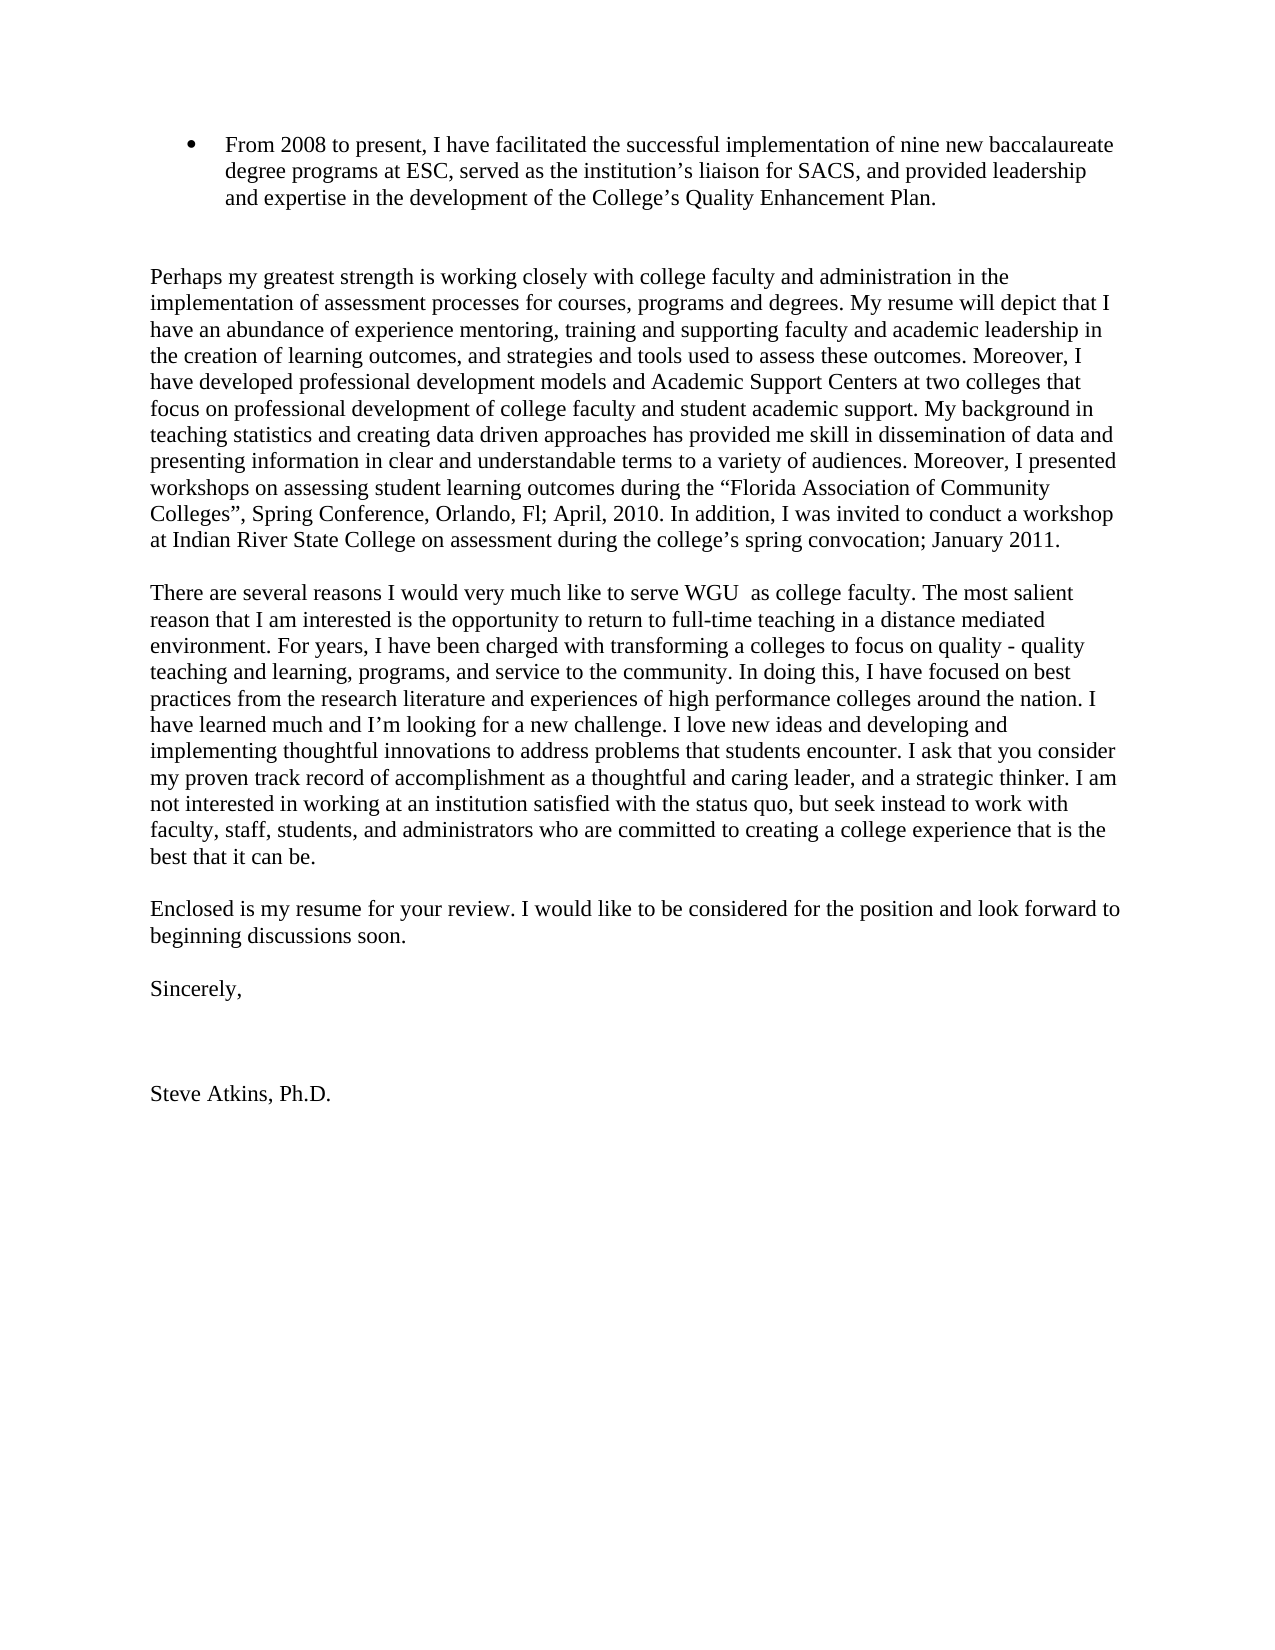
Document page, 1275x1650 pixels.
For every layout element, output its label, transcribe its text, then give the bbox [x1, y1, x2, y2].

list From 2008 to present, I have facilitated the successful implementation of nine new baccalaureate degree programs at ESC, served as the institution’s liaison for SACS, and provided leadership and expertise in the development of the College’s Quality Enhancement Plan. [187, 131, 1125, 210]
text Steve Atkins, Ph.D. [150, 1080, 1125, 1106]
text Perhaps my greatest strength is working closely with college faculty and administration in the implementation of assessment processes for courses, programs and degrees. My resume will depict that I have an abundance of experience mentoring, training and supporting faculty and academic leadership in the creation of learning outcomes, and strategies and tools used to assess these outcomes. Moreover, I have developed professional development models and Academic Support Centers at two colleges that focus on professional development of college faculty and student academic support. My background in teaching statistics and creating data driven approaches has provided me skill in dissemination of data and presenting information in clear and understandable terms to a variety of audiences. Moreover, I presented workshops on assessing student learning outcomes during the “Florida Association of Community Colleges”, Spring Conference, Orlando, Fl; April, 2010. In addition, I was invited to conduct a workshop at Indian River State College on assessment during the college’s spring convocation; January 2011. [150, 263, 1125, 553]
text Sincerely, [150, 974, 1125, 1001]
text There are several reasons I would very much like to serve WGU as college faculty. The most salient reason that I am interested is the opportunity to return to full-time teaching in a distance mediated environment. For years, I have been charged with transforming a colleges to focus on quality - quality teaching and learning, programs, and service to the community. In doing this, I have focused on best practices from the research literature and experiences of high performance colleges around the nation. I have learned much and I’m looking for a new challenge. I love new ideas and developing and implementing thoughtful innovations to address problems that students encounter. I ask that you consider my proven track record of accomplishment as a thoughtful and caring leader, and a strategic thinker. I am not interested in working at an institution satisfied with the status quo, but seek instead to work with faculty, staff, students, and administrators who are committed to creating a college experience that is the best that it can be. [150, 579, 1125, 869]
text Enclosed is my resume for your review. I would like to be considered for the position and look forward to beginning discussions soon. [150, 896, 1125, 948]
